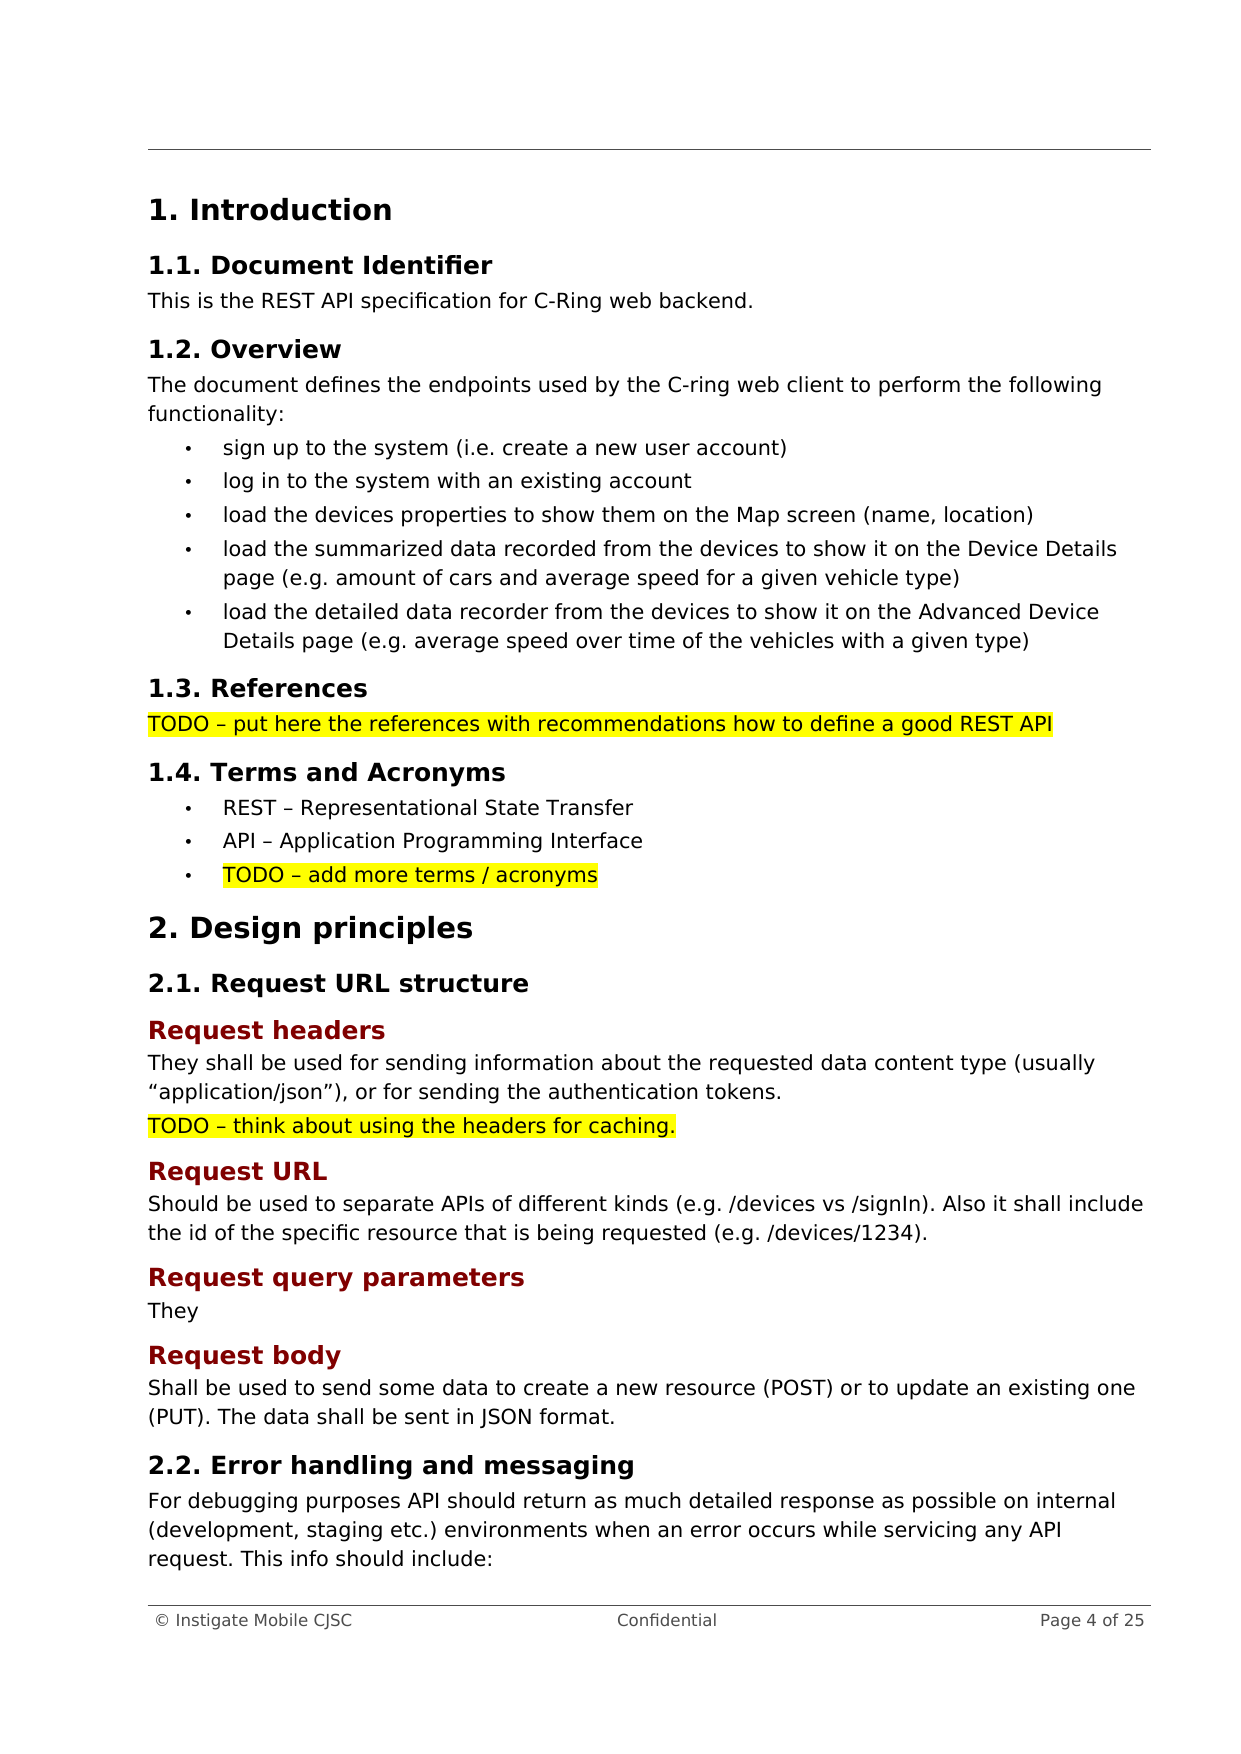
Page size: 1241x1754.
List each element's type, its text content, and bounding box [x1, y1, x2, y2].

list sign up to the system (i.e. create a new user account) [185, 436, 1151, 460]
text TODO – think about using the headers for caching. [148, 1114, 1151, 1138]
subtitle References [148, 674, 1151, 703]
subtitle Request body [148, 1341, 1151, 1370]
subtitle Request query parameters [148, 1263, 1151, 1293]
subtitle Request URL [148, 1157, 1151, 1186]
subtitle Introduction [148, 194, 1151, 228]
text Should be used to separate APIs of different kinds (e.g. /devices vs /signIn). Also it shall include the id of the specific resource that is being requested (e.g. /devices/1234). [148, 1192, 1151, 1245]
text TODO – put here the references with recommendations how to define a good REST API [148, 712, 1151, 737]
list load the summarized data recorded from the devices to show it on the Device Details page (e.g. amount of cars and average speed for a given vehicle type) [185, 537, 1151, 590]
text For debugging purposes API should return as much detailed response as possible on internal (development, staging etc.) environments when an error occurs while servicing any API request. This info should include: [148, 1489, 1151, 1571]
text They shall be used for sending information about the requested data content type (usually “application/json”), or for sending the authentication tokens. [148, 1051, 1151, 1105]
text Shall be used to send some data to create a new resource (POST) or to update an existing one (PUT). The data shall be sent in JSON format. [148, 1376, 1151, 1430]
subtitle Error handling and messaging [148, 1451, 1151, 1480]
list API – Application Programming Interface [185, 829, 1151, 854]
list TODO – add more terms / acronyms [185, 863, 1151, 888]
text They [148, 1299, 1151, 1323]
subtitle Request headers [148, 1016, 1151, 1045]
subtitle Design principles [148, 912, 1151, 946]
subtitle Overview [148, 335, 1151, 364]
text This is the REST API specification for C-Ring web backend. [148, 289, 1151, 313]
subtitle Request URL structure [148, 969, 1151, 998]
text The document defines the endpoints used by the C-ring web client to perform the following functionality: [148, 373, 1151, 426]
subtitle Terms and Acronyms [148, 758, 1151, 787]
list load the detailed data recorder from the devices to show it on the Advanced Device Details page (e.g. average speed over time of the vehicles with a given type) [185, 600, 1151, 653]
subtitle Document Identifier [148, 251, 1151, 280]
list log in to the system with an existing account [185, 469, 1151, 494]
list load the devices properties to show them on the Map screen (name, location) [185, 503, 1151, 527]
list REST – Representational State Transfer [185, 796, 1151, 820]
